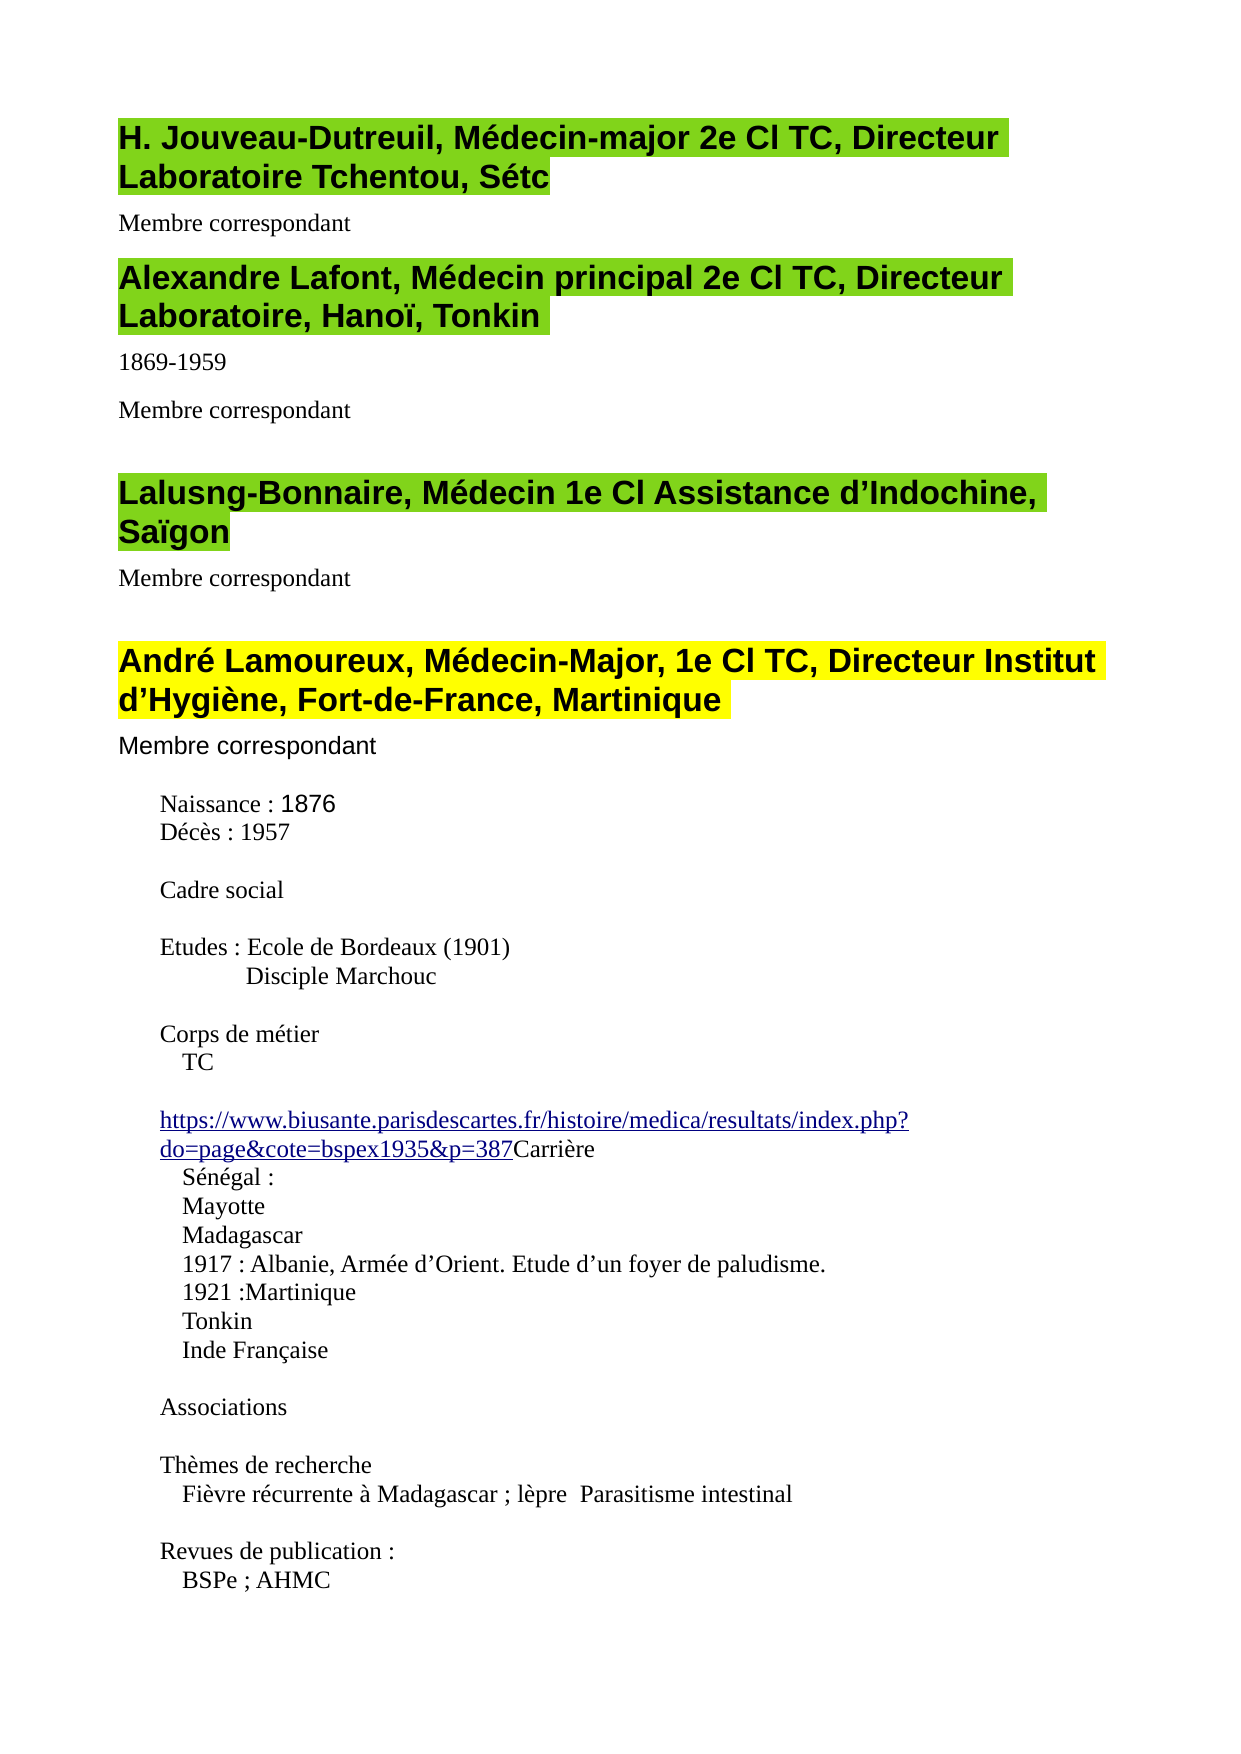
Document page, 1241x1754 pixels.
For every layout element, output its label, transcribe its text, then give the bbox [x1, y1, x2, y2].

text 1921 :Martinique [159, 1277, 1122, 1306]
text Corps de métier [159, 1019, 1122, 1047]
text Sénégal : [159, 1162, 1122, 1191]
text BSPe ; AHMC [159, 1565, 1122, 1594]
text 1869-1959 [118, 347, 1122, 376]
text Décès : 1957 [159, 817, 1122, 846]
text Fièvre récurrente à Madagascar ; lèpre Parasitisme intestinal [159, 1479, 1122, 1507]
text Mayotte [159, 1191, 1122, 1220]
subtitle Alexandre Lafont, Médecin principal 2e Cl TC, Directeur Laboratoire, Hanoï, Tonkin [118, 257, 1122, 335]
text Associations [159, 1392, 1122, 1421]
text Thèmes de recherche [159, 1450, 1122, 1479]
text Revues de publication : [159, 1536, 1122, 1565]
text Membre correspondant [118, 731, 1122, 760]
text https://www.biusante.parisdescartes.fr/histoire/medica/resultats/index.php?do=page&cote=bspex1935&p=387Carrière [159, 1105, 1122, 1162]
subtitle Lalusng-Bonnaire, Médecin 1e Cl Assistance d’Indochine, Saïgon [118, 473, 1122, 551]
text 1917 : Albanie, Armée d’Orient. Etude d’un foyer de paludisme. [159, 1249, 1122, 1277]
text Madagascar [159, 1220, 1122, 1249]
text Cadre social [159, 875, 1122, 904]
text Naissance : 1876 [159, 789, 1122, 817]
subtitle H. Jouveau-Dutreuil, Médecin-major 2e Cl TC, Directeur Laboratoire Tchentou, Sétc [118, 118, 1122, 195]
text Membre correspondant [118, 563, 1122, 592]
text Inde Française [159, 1335, 1122, 1364]
subtitle André Lamoureux, Médecin-Major, 1e Cl TC, Directeur Institut d’Hygiène, Fort-de-France, Martinique [731, 641, 1122, 719]
text Etudes : Ecole de Bordeaux (1901) [159, 932, 1122, 961]
text Membre correspondant [118, 395, 1122, 424]
text Tonkin [159, 1306, 1122, 1335]
text Disciple Marchouc [159, 961, 1122, 990]
text Membre correspondant [118, 208, 1122, 237]
text TC [159, 1047, 1122, 1076]
